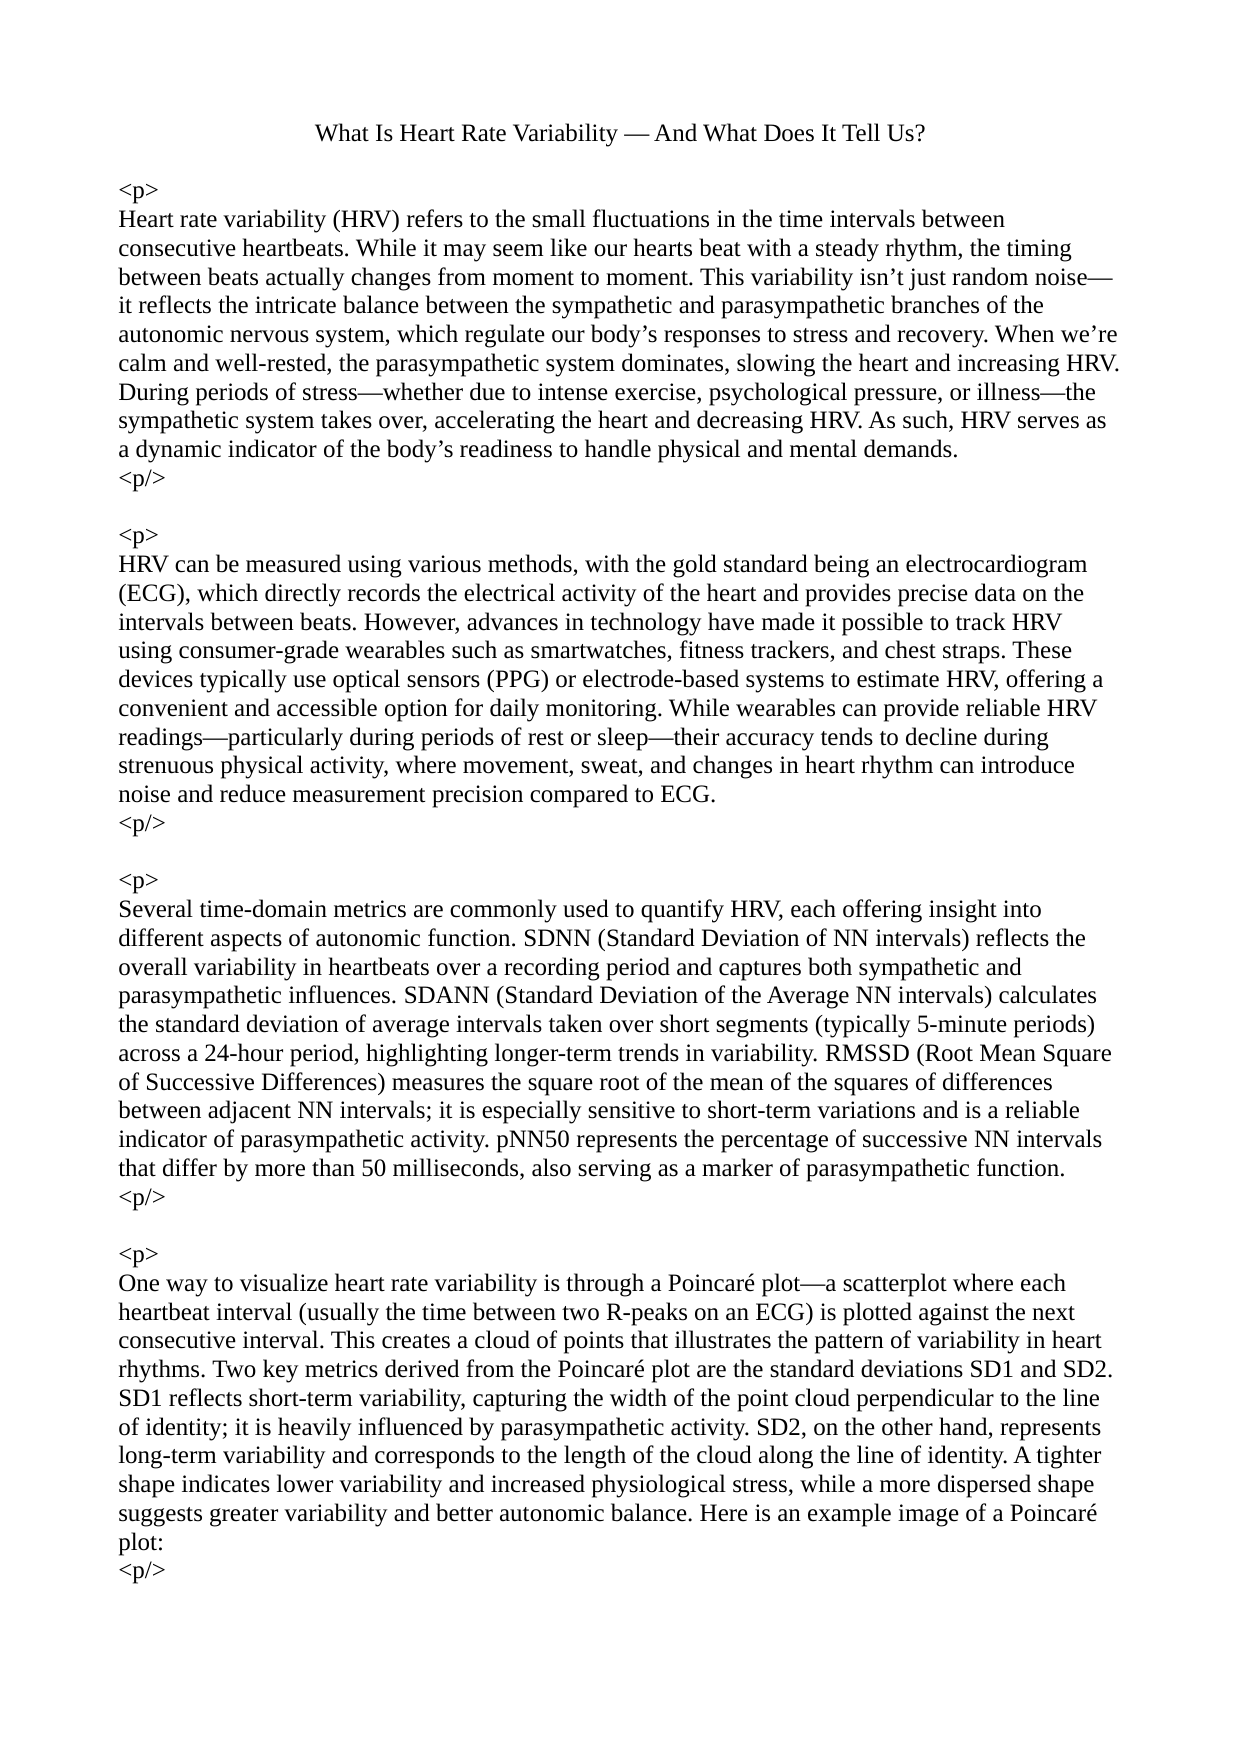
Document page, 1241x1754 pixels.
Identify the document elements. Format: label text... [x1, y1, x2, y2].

text <p/> [118, 1556, 1122, 1584]
text <p/> [118, 463, 1122, 492]
text HRV can be measured using various methods, with the gold standard being an electrocardiogram (ECG), which directly records the electrical activity of the heart and provides precise data on the intervals between beats. However, advances in technology have made it possible to track HRV using consumer-grade wearables such as smartwatches, fitness trackers, and chest straps. These devices typically use optical sensors (PPG) or electrode-based systems to estimate HRV, offering a convenient and accessible option for daily monitoring. While wearables can provide reliable HRV readings—particularly during periods of rest or sleep—their accuracy tends to decline during strenuous physical activity, where movement, sweat, and changes in heart rhythm can introduce noise and reduce measurement precision compared to ECG. [118, 549, 1122, 808]
text Heart rate variability (HRV) refers to the small fluctuations in the time intervals between consecutive heartbeats. While it may seem like our hearts beat with a steady rhythm, the timing between beats actually changes from moment to moment. This variability isn’t just random noise—it reflects the intricate balance between the sympathetic and parasympathetic branches of the autonomic nervous system, which regulate our body’s responses to stress and recovery. When we’re calm and well-rested, the parasympathetic system dominates, slowing the heart and increasing HRV. During periods of stress—whether due to intense exercise, psychological pressure, or illness—the sympathetic system takes over, accelerating the heart and decreasing HRV. As such, HRV serves as a dynamic indicator of the body’s readiness to handle physical and mental demands. [118, 204, 1122, 463]
text Several time-domain metrics are commonly used to quantify HRV, each offering insight into different aspects of autonomic function. SDNN (Standard Deviation of NN intervals) reflects the overall variability in heartbeats over a recording period and captures both sympathetic and parasympathetic influences. SDANN (Standard Deviation of the Average NN intervals) calculates the standard deviation of average intervals taken over short segments (typically 5-minute periods) across a 24-hour period, highlighting longer-term trends in variability. RMSSD (Root Mean Square of Successive Differences) measures the square root of the mean of the squares of differences between adjacent NN intervals; it is especially sensitive to short-term variations and is a reliable indicator of parasympathetic activity. pNN50 represents the percentage of successive NN intervals that differ by more than 50 milliseconds, also serving as a marker of parasympathetic function. [118, 894, 1122, 1182]
text <p> [118, 176, 1122, 204]
text <p> [118, 866, 1122, 894]
text <p/> [118, 1182, 1122, 1211]
text <p/> [118, 808, 1122, 837]
text <p> [118, 1239, 1122, 1268]
text <p> [118, 521, 1122, 549]
text What Is Heart Rate Variability — And What Does It Tell Us? [118, 118, 1122, 147]
text One way to visualize heart rate variability is through a Poincaré plot—a scatterplot where each heartbeat interval (usually the time between two R-peaks on an ECG) is plotted against the next consecutive interval. This creates a cloud of points that illustrates the pattern of variability in heart rhythms. Two key metrics derived from the Poincaré plot are the standard deviations SD1 and SD2. SD1 reflects short-term variability, capturing the width of the point cloud perpendicular to the line of identity; it is heavily influenced by parasympathetic activity. SD2, on the other hand, represents long-term variability and corresponds to the length of the cloud along the line of identity. A tighter shape indicates lower variability and increased physiological stress, while a more dispersed shape suggests greater variability and better autonomic balance. Here is an example image of a Poincaré plot: [118, 1268, 1122, 1556]
